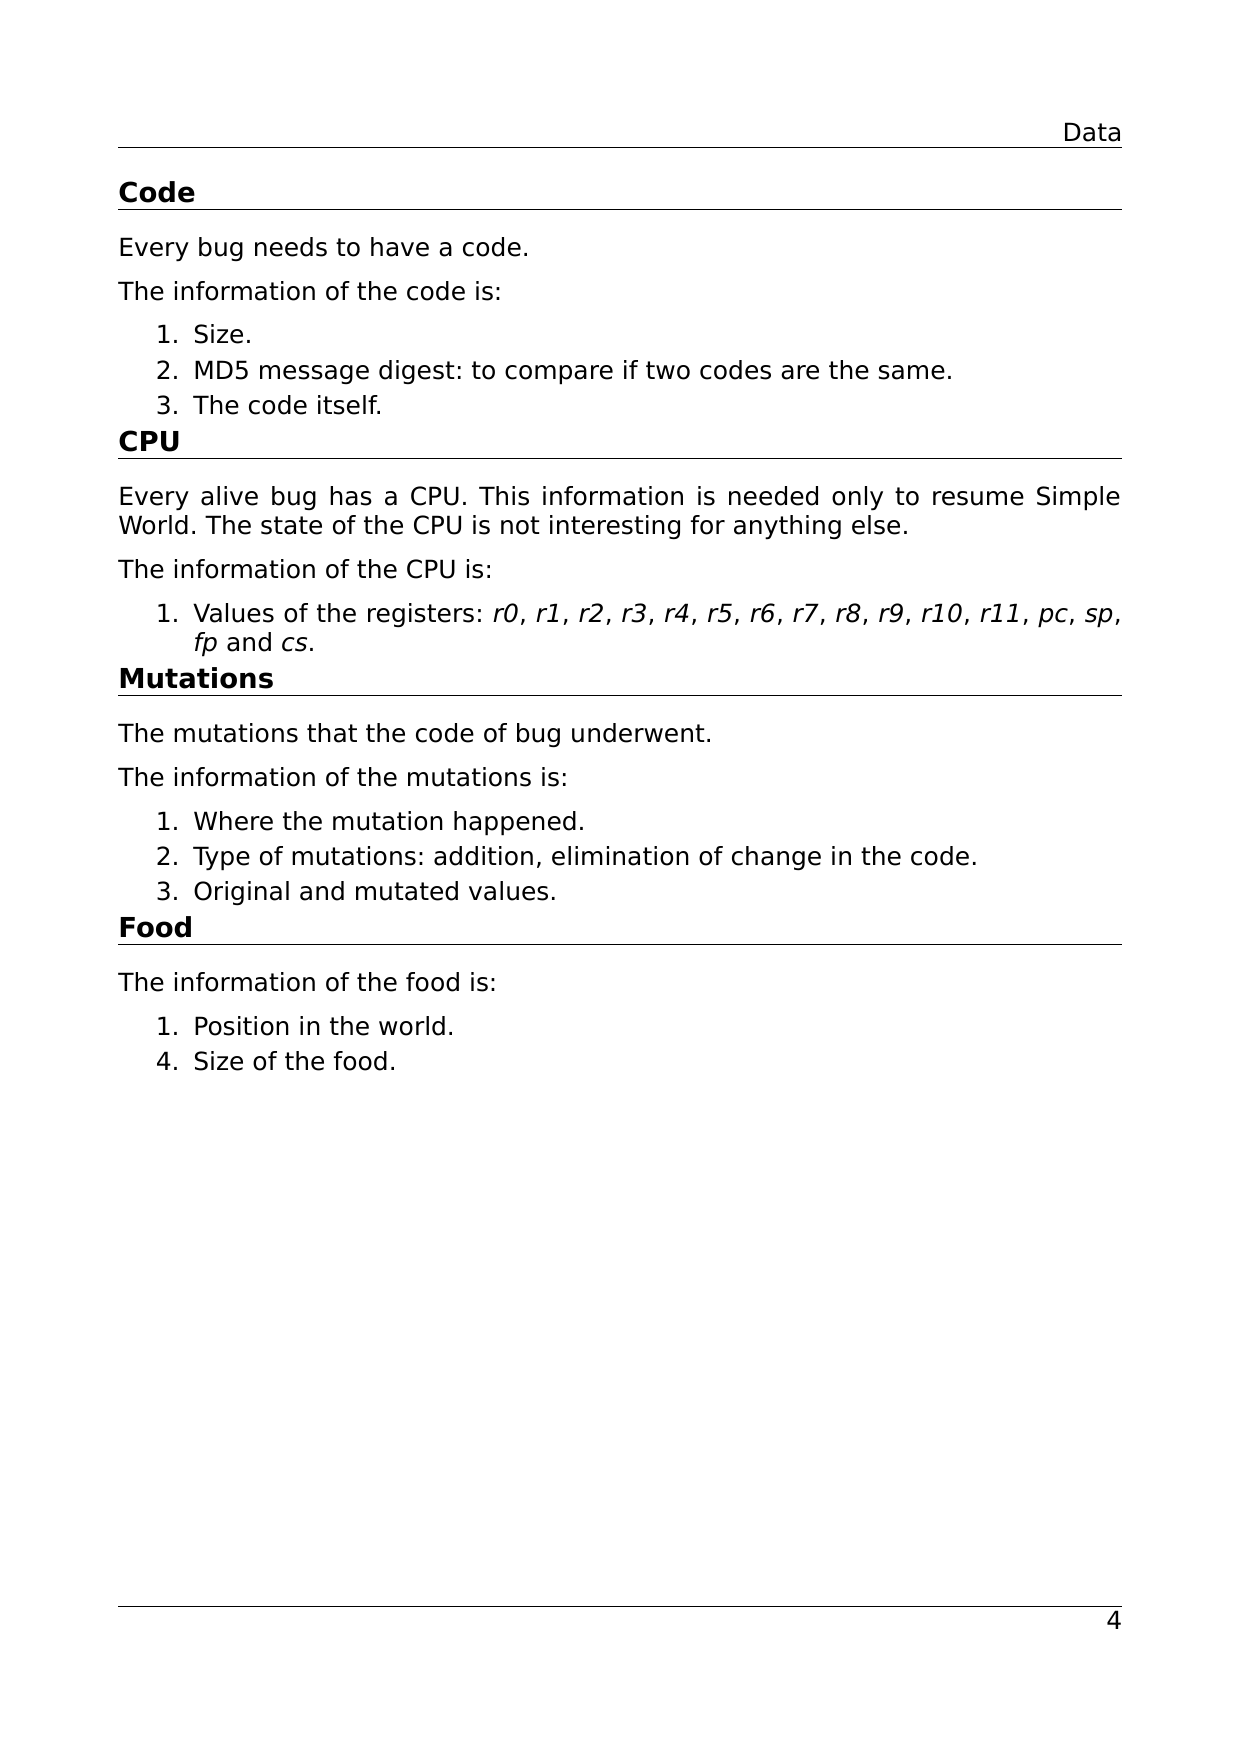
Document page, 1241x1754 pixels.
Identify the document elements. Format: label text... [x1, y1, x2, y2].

title Code [118, 177, 1122, 209]
title CPU [118, 426, 1122, 458]
text The information of the code is: [118, 277, 1122, 306]
text Every alive bug has a CPU. This information is needed only to resume Simple World. The state of the CPU is not interesting for anything else. [118, 482, 1122, 540]
list Size. [156, 321, 1122, 350]
list Values of the registers: r0, r1, r2, r3, r4, r5, r6, r7, r8, r9, r10, r11, pc, sp, fp and cs. [156, 599, 1122, 657]
list MD5 message digest: to compare if two codes are the same. [156, 356, 1122, 385]
list Size of the food. [156, 1047, 1122, 1076]
list Type of mutations: addition, elimination of change in the code. [156, 842, 1122, 871]
text Every bug needs to have a code. [118, 233, 1122, 262]
text The information of the food is: [118, 968, 1122, 997]
list Where the mutation happened. [156, 807, 1122, 836]
list Position in the world. [156, 1012, 1122, 1041]
title Mutations [118, 663, 1122, 695]
list Original and mutated values. [156, 877, 1122, 906]
title Food [118, 912, 1122, 944]
text The information of the mutations is: [118, 763, 1122, 792]
text The mutations that the code of bug underwent. [118, 719, 1122, 748]
list The code itself. [156, 391, 1122, 420]
text The information of the CPU is: [118, 555, 1122, 584]
